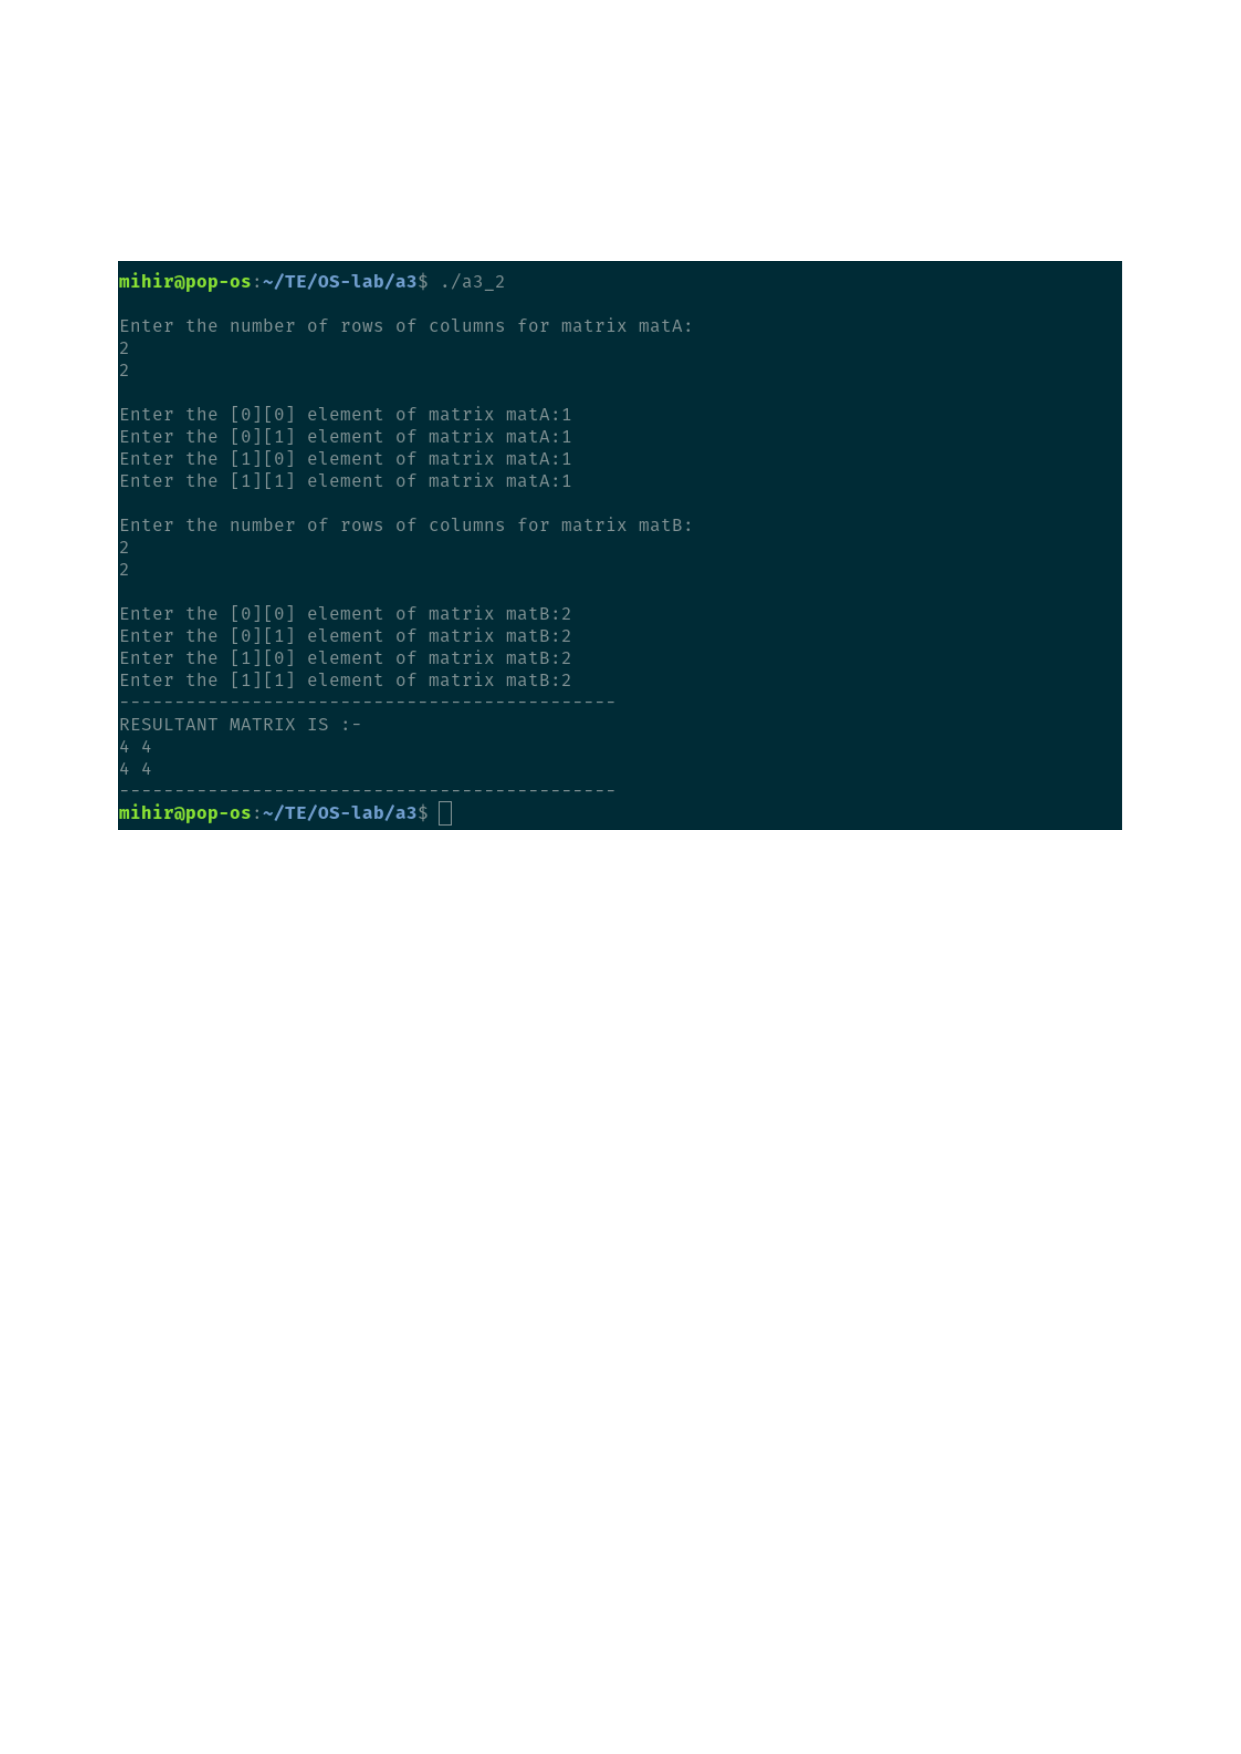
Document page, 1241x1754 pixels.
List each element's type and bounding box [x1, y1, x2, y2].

picture [398, 634, 405, 641]
picture [341, 411, 350, 420]
picture [143, 275, 151, 287]
picture [189, 608, 194, 619]
picture [410, 673, 416, 685]
picture [287, 719, 293, 727]
picture [133, 719, 139, 730]
picture [209, 809, 217, 823]
picture [377, 608, 382, 619]
picture [242, 719, 250, 730]
picture [507, 610, 515, 619]
picture [176, 719, 183, 730]
picture [230, 809, 239, 818]
picture [453, 630, 459, 641]
picture [564, 431, 569, 442]
picture [175, 276, 206, 291]
picture [242, 278, 250, 287]
picture [276, 674, 282, 686]
picture [541, 652, 549, 663]
picture [309, 805, 316, 820]
picture [429, 477, 438, 486]
picture [320, 651, 326, 663]
picture [574, 322, 581, 331]
picture [562, 522, 571, 530]
picture [597, 522, 604, 531]
picture [363, 322, 372, 331]
picture [122, 519, 127, 531]
picture [154, 278, 162, 287]
picture [198, 518, 205, 530]
picture [429, 610, 438, 619]
picture [531, 608, 536, 619]
picture [474, 322, 482, 331]
picture [453, 652, 459, 663]
picture [188, 475, 194, 486]
picture [233, 650, 237, 666]
picture [277, 431, 281, 442]
picture [122, 608, 127, 619]
picture [286, 807, 295, 818]
picture [122, 431, 127, 442]
picture [188, 630, 194, 641]
picture [541, 409, 549, 420]
picture [541, 431, 549, 442]
picture [189, 409, 194, 420]
picture [209, 433, 217, 442]
picture [298, 807, 305, 818]
picture [277, 719, 282, 730]
picture [410, 430, 416, 442]
picture [466, 411, 471, 420]
picture [165, 807, 206, 823]
picture [507, 455, 515, 464]
picture [609, 522, 614, 531]
picture [144, 431, 149, 442]
picture [166, 677, 173, 686]
picture [409, 629, 416, 641]
picture [530, 522, 537, 531]
picture [275, 652, 283, 663]
picture [132, 411, 138, 420]
picture [298, 276, 305, 287]
picture [441, 457, 448, 464]
picture [409, 607, 416, 619]
picture [320, 629, 326, 641]
picture [132, 477, 138, 486]
picture [564, 409, 569, 420]
picture [364, 455, 371, 464]
picture [507, 433, 515, 442]
picture [399, 455, 405, 464]
picture [398, 522, 405, 531]
picture [266, 406, 270, 422]
picture [144, 608, 149, 619]
picture [352, 806, 360, 818]
picture [519, 433, 525, 442]
picture [453, 319, 459, 331]
picture [487, 412, 492, 420]
picture [507, 477, 515, 486]
picture [531, 630, 536, 641]
picture [198, 452, 205, 464]
picture [377, 674, 381, 686]
picture [486, 611, 492, 619]
picture [266, 628, 270, 643]
picture [288, 650, 292, 666]
picture [120, 278, 140, 287]
picture [231, 522, 238, 530]
picture [531, 431, 536, 442]
picture [486, 456, 492, 464]
picture [167, 322, 173, 331]
picture [443, 654, 448, 663]
picture [242, 322, 249, 331]
picture [519, 455, 525, 464]
picture [541, 630, 549, 641]
picture [543, 322, 549, 331]
picture [122, 320, 127, 331]
picture [429, 632, 438, 641]
picture [167, 455, 173, 464]
picture [209, 278, 217, 291]
picture [122, 630, 127, 641]
picture [145, 409, 149, 420]
picture [541, 608, 549, 619]
picture [285, 276, 295, 287]
picture [275, 608, 283, 619]
picture [145, 674, 149, 686]
picture [132, 677, 138, 685]
picture [189, 431, 194, 442]
picture [486, 633, 492, 641]
picture [243, 475, 247, 486]
picture [198, 474, 205, 486]
picture [587, 520, 591, 531]
picture [530, 322, 537, 331]
picture [122, 475, 127, 486]
picture [519, 610, 525, 619]
picture [167, 632, 173, 641]
picture [519, 411, 525, 420]
picture [166, 719, 172, 730]
picture [375, 652, 381, 663]
picture [132, 433, 138, 442]
picture [187, 652, 193, 663]
picture [264, 719, 272, 730]
picture [466, 654, 471, 663]
picture [320, 474, 326, 486]
picture [465, 677, 471, 686]
picture [165, 278, 173, 287]
picture [542, 522, 549, 531]
picture [663, 320, 669, 331]
picture [189, 520, 193, 531]
picture [198, 607, 205, 619]
picture [198, 629, 205, 641]
picture [562, 322, 571, 331]
picture [242, 608, 250, 619]
picture [519, 479, 525, 486]
picture [209, 458, 216, 464]
picture [166, 654, 173, 663]
picture [252, 522, 261, 530]
picture [122, 674, 127, 686]
picture [375, 275, 383, 287]
picture [376, 630, 382, 641]
picture [519, 319, 526, 331]
picture [275, 409, 283, 420]
picture [466, 632, 471, 641]
picture [132, 322, 138, 331]
picture [341, 677, 350, 685]
picture [399, 610, 405, 619]
picture [564, 453, 569, 464]
picture [242, 409, 250, 420]
picture [396, 278, 405, 287]
picture [167, 433, 173, 442]
picture [122, 453, 127, 464]
picture [321, 607, 326, 619]
picture [507, 632, 515, 641]
picture [252, 322, 261, 331]
picture [453, 475, 459, 486]
picture [486, 478, 492, 486]
picture [429, 433, 438, 442]
picture [486, 655, 492, 663]
picture [330, 276, 339, 287]
picture [463, 522, 470, 531]
picture [132, 610, 138, 619]
picture [399, 411, 405, 420]
picture [264, 319, 272, 331]
picture [132, 522, 138, 530]
picture [377, 431, 382, 442]
picture [575, 522, 581, 530]
picture [653, 522, 658, 530]
picture [408, 276, 416, 287]
picture [309, 522, 316, 531]
picture [198, 319, 205, 331]
picture [319, 276, 328, 287]
picture [674, 519, 681, 531]
picture [275, 274, 283, 289]
picture [122, 764, 126, 774]
picture [242, 809, 250, 818]
picture [455, 409, 459, 420]
picture [454, 608, 459, 619]
picture [419, 273, 427, 289]
picture [122, 742, 126, 752]
picture [639, 522, 648, 530]
picture [639, 322, 648, 331]
picture [243, 453, 248, 464]
picture [144, 630, 149, 641]
picture [188, 320, 194, 331]
picture [398, 677, 405, 686]
picture [410, 408, 415, 419]
picture [530, 652, 536, 663]
picture [377, 409, 382, 420]
picture [441, 411, 448, 420]
picture [288, 522, 294, 531]
picture [399, 433, 405, 442]
picture [474, 522, 482, 530]
picture [353, 322, 361, 330]
picture [441, 634, 448, 641]
picture [266, 650, 270, 666]
picture [343, 522, 350, 531]
picture [364, 632, 371, 641]
picture [321, 452, 326, 464]
picture [132, 632, 138, 641]
picture [344, 322, 350, 331]
picture [230, 278, 239, 287]
picture [364, 411, 371, 420]
picture [363, 809, 372, 818]
picture [454, 431, 459, 442]
picture [476, 677, 481, 686]
picture [409, 319, 416, 331]
picture [308, 274, 316, 289]
picture [532, 409, 536, 420]
picture [275, 453, 283, 464]
picture [455, 675, 459, 686]
picture [198, 673, 205, 685]
picture [319, 807, 328, 818]
picture [441, 479, 448, 486]
picture [198, 719, 206, 730]
picture [188, 453, 194, 464]
picture [255, 672, 259, 688]
picture [322, 430, 326, 442]
picture [143, 806, 151, 818]
picture [651, 324, 658, 331]
picture [120, 809, 140, 818]
picture [507, 411, 515, 420]
picture [466, 610, 471, 619]
picture [254, 719, 261, 730]
picture [410, 651, 416, 663]
picture [341, 654, 350, 663]
picture [209, 411, 217, 417]
picture [486, 322, 492, 331]
picture [541, 453, 549, 464]
picture [242, 431, 250, 442]
picture [322, 408, 326, 420]
picture [363, 522, 372, 531]
picture [242, 630, 250, 641]
picture [466, 477, 471, 486]
picture [453, 518, 459, 531]
picture [121, 719, 128, 730]
picture [532, 674, 536, 686]
picture [463, 322, 470, 331]
picture [410, 518, 416, 530]
picture [463, 278, 470, 287]
picture [364, 610, 371, 619]
picture [398, 324, 405, 331]
picture [341, 455, 350, 464]
picture [441, 522, 449, 531]
picture [430, 525, 437, 531]
picture [310, 719, 315, 730]
picture [275, 805, 283, 820]
picture [266, 473, 270, 488]
picture [230, 719, 242, 730]
picture [309, 433, 316, 440]
picture [364, 433, 371, 442]
picture [507, 654, 515, 663]
picture [364, 654, 371, 663]
picture [409, 474, 416, 486]
picture [443, 677, 448, 685]
picture [673, 320, 681, 331]
picture [376, 475, 381, 486]
picture [586, 320, 592, 331]
picture [353, 413, 359, 420]
picture [364, 477, 371, 486]
picture [144, 764, 149, 774]
picture [466, 433, 471, 442]
picture [429, 411, 438, 420]
picture [409, 452, 416, 464]
picture [531, 453, 536, 464]
picture [352, 275, 360, 287]
picture [429, 677, 438, 685]
picture [519, 634, 525, 641]
picture [166, 522, 173, 531]
picture [375, 806, 383, 818]
picture [209, 719, 216, 729]
picture [376, 453, 382, 464]
picture [598, 322, 604, 331]
picture [309, 322, 316, 331]
picture [341, 610, 350, 619]
picture [520, 677, 525, 685]
picture [519, 654, 525, 663]
picture [331, 433, 338, 440]
picture [187, 719, 195, 730]
picture [341, 632, 350, 641]
picture [264, 519, 272, 531]
picture [132, 654, 138, 663]
picture [441, 433, 448, 442]
picture [341, 433, 350, 442]
picture [167, 411, 173, 420]
picture [665, 520, 669, 531]
picture [364, 677, 371, 685]
picture [453, 453, 459, 464]
picture [398, 654, 405, 663]
picture [167, 477, 173, 486]
picture [209, 613, 216, 619]
picture [154, 809, 162, 818]
picture [144, 475, 149, 486]
picture [198, 408, 205, 420]
picture [386, 274, 394, 289]
picture [132, 455, 138, 464]
picture [122, 652, 127, 663]
picture [122, 409, 127, 420]
picture [255, 650, 259, 666]
picture [341, 477, 350, 486]
picture [441, 322, 449, 331]
picture [154, 413, 160, 420]
picture [486, 522, 492, 530]
picture [198, 430, 205, 442]
picture [320, 673, 326, 686]
picture [266, 672, 270, 688]
picture [419, 805, 427, 821]
picture [531, 475, 536, 486]
picture [541, 674, 549, 686]
picture [486, 434, 492, 442]
picture [189, 674, 193, 686]
picture [143, 652, 149, 663]
picture [363, 278, 372, 287]
picture [466, 455, 471, 464]
picture [396, 809, 405, 818]
picture [540, 475, 549, 486]
picture [167, 610, 173, 619]
picture [145, 519, 149, 531]
picture [441, 612, 448, 619]
picture [144, 742, 148, 752]
picture [497, 322, 503, 331]
picture [289, 322, 294, 331]
picture [386, 805, 394, 820]
picture [144, 453, 149, 464]
picture [320, 319, 327, 331]
picture [507, 677, 515, 685]
picture [331, 807, 339, 818]
picture [429, 455, 438, 464]
picture [497, 522, 503, 531]
picture [398, 479, 405, 486]
picture [144, 320, 149, 331]
picture [243, 674, 249, 686]
picture [408, 807, 416, 818]
